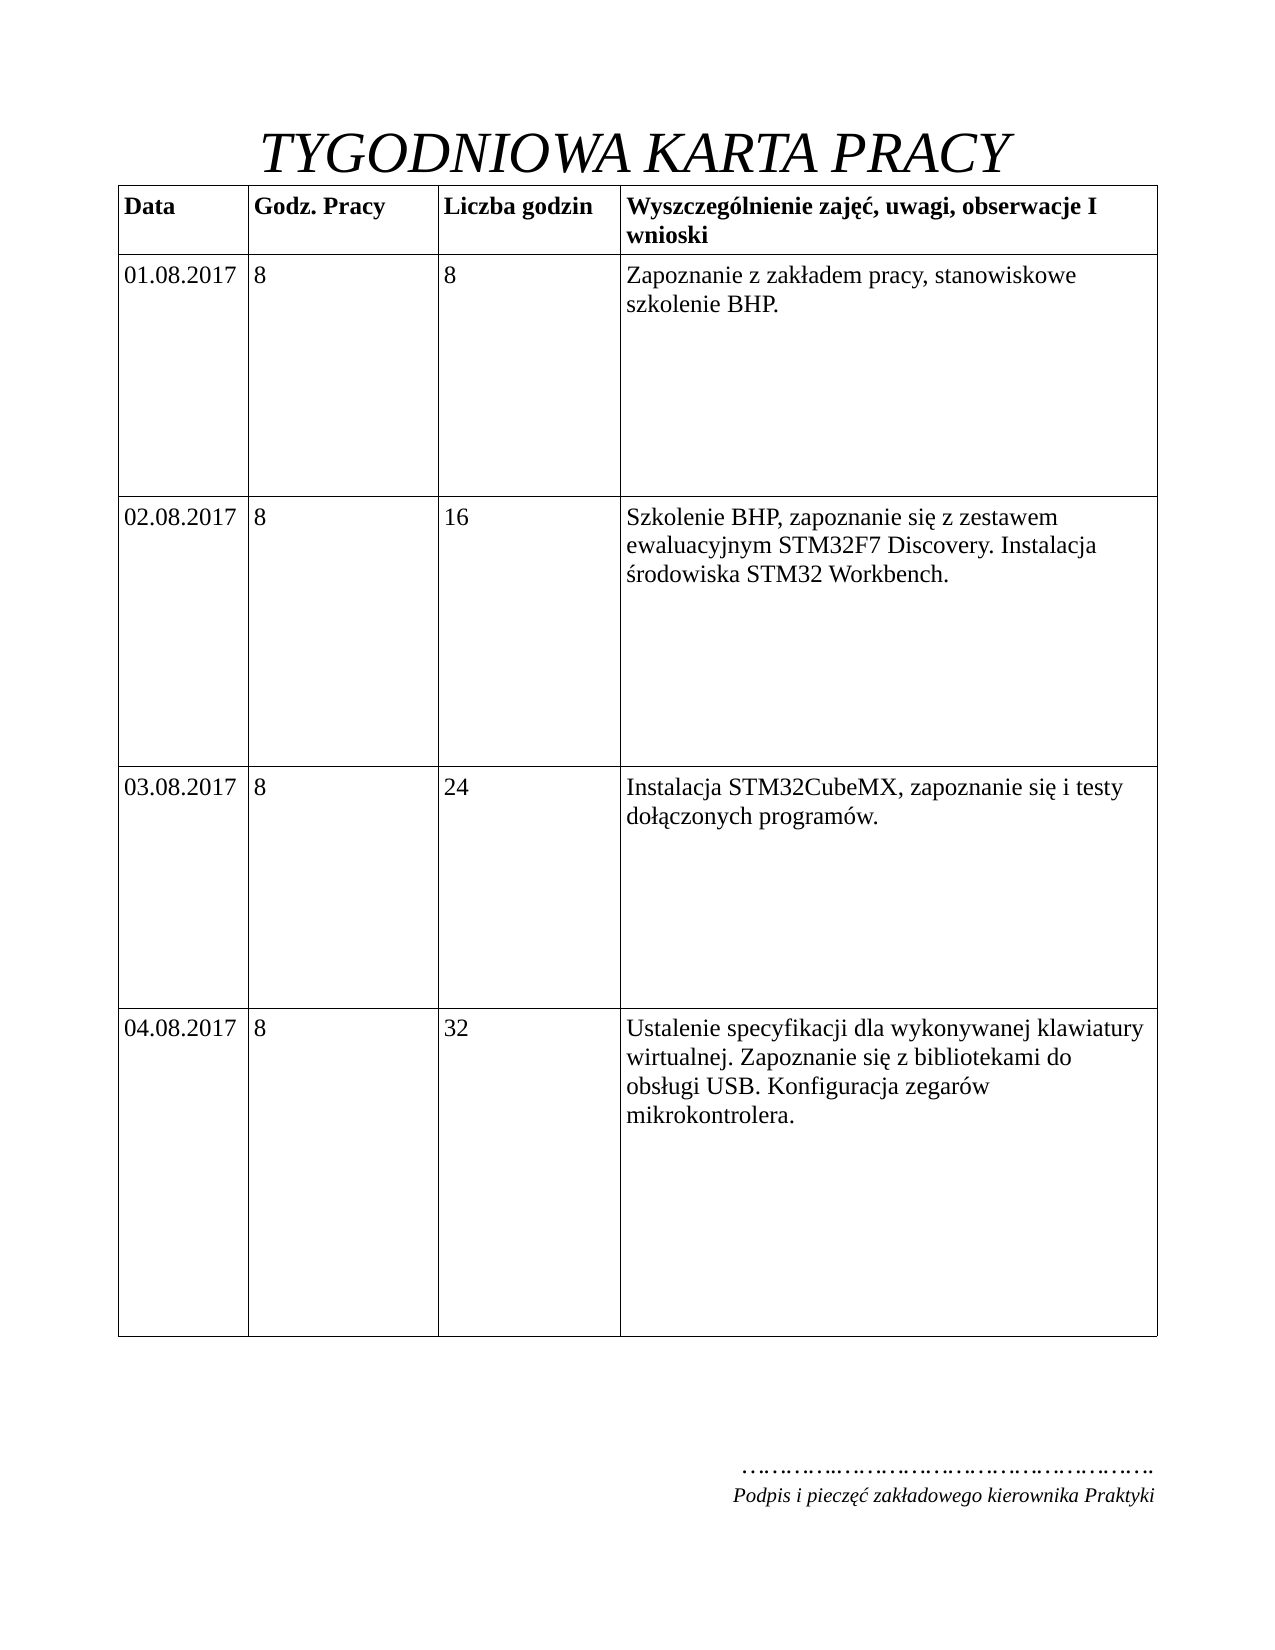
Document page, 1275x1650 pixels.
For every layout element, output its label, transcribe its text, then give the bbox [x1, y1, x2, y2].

table_cell 8 [249, 497, 438, 766]
table_cell 8 [249, 255, 438, 496]
table_cell 16 [439, 497, 620, 766]
table_cell Instalacja STM32CubeMX, zapoznanie się i testy dołączonych programów. [621, 767, 1157, 1008]
table_header Liczba godzin [439, 186, 620, 254]
table_cell 8 [249, 1009, 438, 1336]
table_cell 04.08.2017 [119, 1009, 248, 1336]
table_cell Zapoznanie z zakładem pracy, stanowiskowe szkolenie BHP. [621, 255, 1157, 496]
table_header Wyszczególnienie zajęć, uwagi, obserwacje I wnioski [621, 186, 1157, 254]
table_cell Ustalenie specyfikacji dla wykonywanej klawiatury wirtualnej. Zapoznanie się z bibliotekami do obsługi USB. Konfiguracja zegarów mikrokontrolera. [621, 1009, 1157, 1336]
table_cell 8 [439, 255, 620, 496]
table_cell 02.08.2017 [119, 497, 248, 766]
text TYGODNIOWA KARTA PRACY [118, 118, 1157, 185]
table_cell 32 [439, 1009, 620, 1336]
text Podpis i pieczęć zakładowego kierownika Praktyki [118, 1479, 1157, 1508]
table_cell 01.08.2017 [119, 255, 248, 496]
table_header Data [119, 186, 248, 254]
table_cell Szkolenie BHP, zapoznanie się z zestawem ewaluacyjnym STM32F7 Discovery. Instalacja środowiska STM32 Workbench. [621, 497, 1157, 766]
table_cell 24 [439, 767, 620, 1008]
table_cell 03.08.2017 [119, 767, 248, 1008]
table_header Godz. Pracy [249, 186, 438, 254]
table_cell 8 [249, 767, 438, 1008]
text ………….……………………………………. [118, 1451, 1157, 1479]
